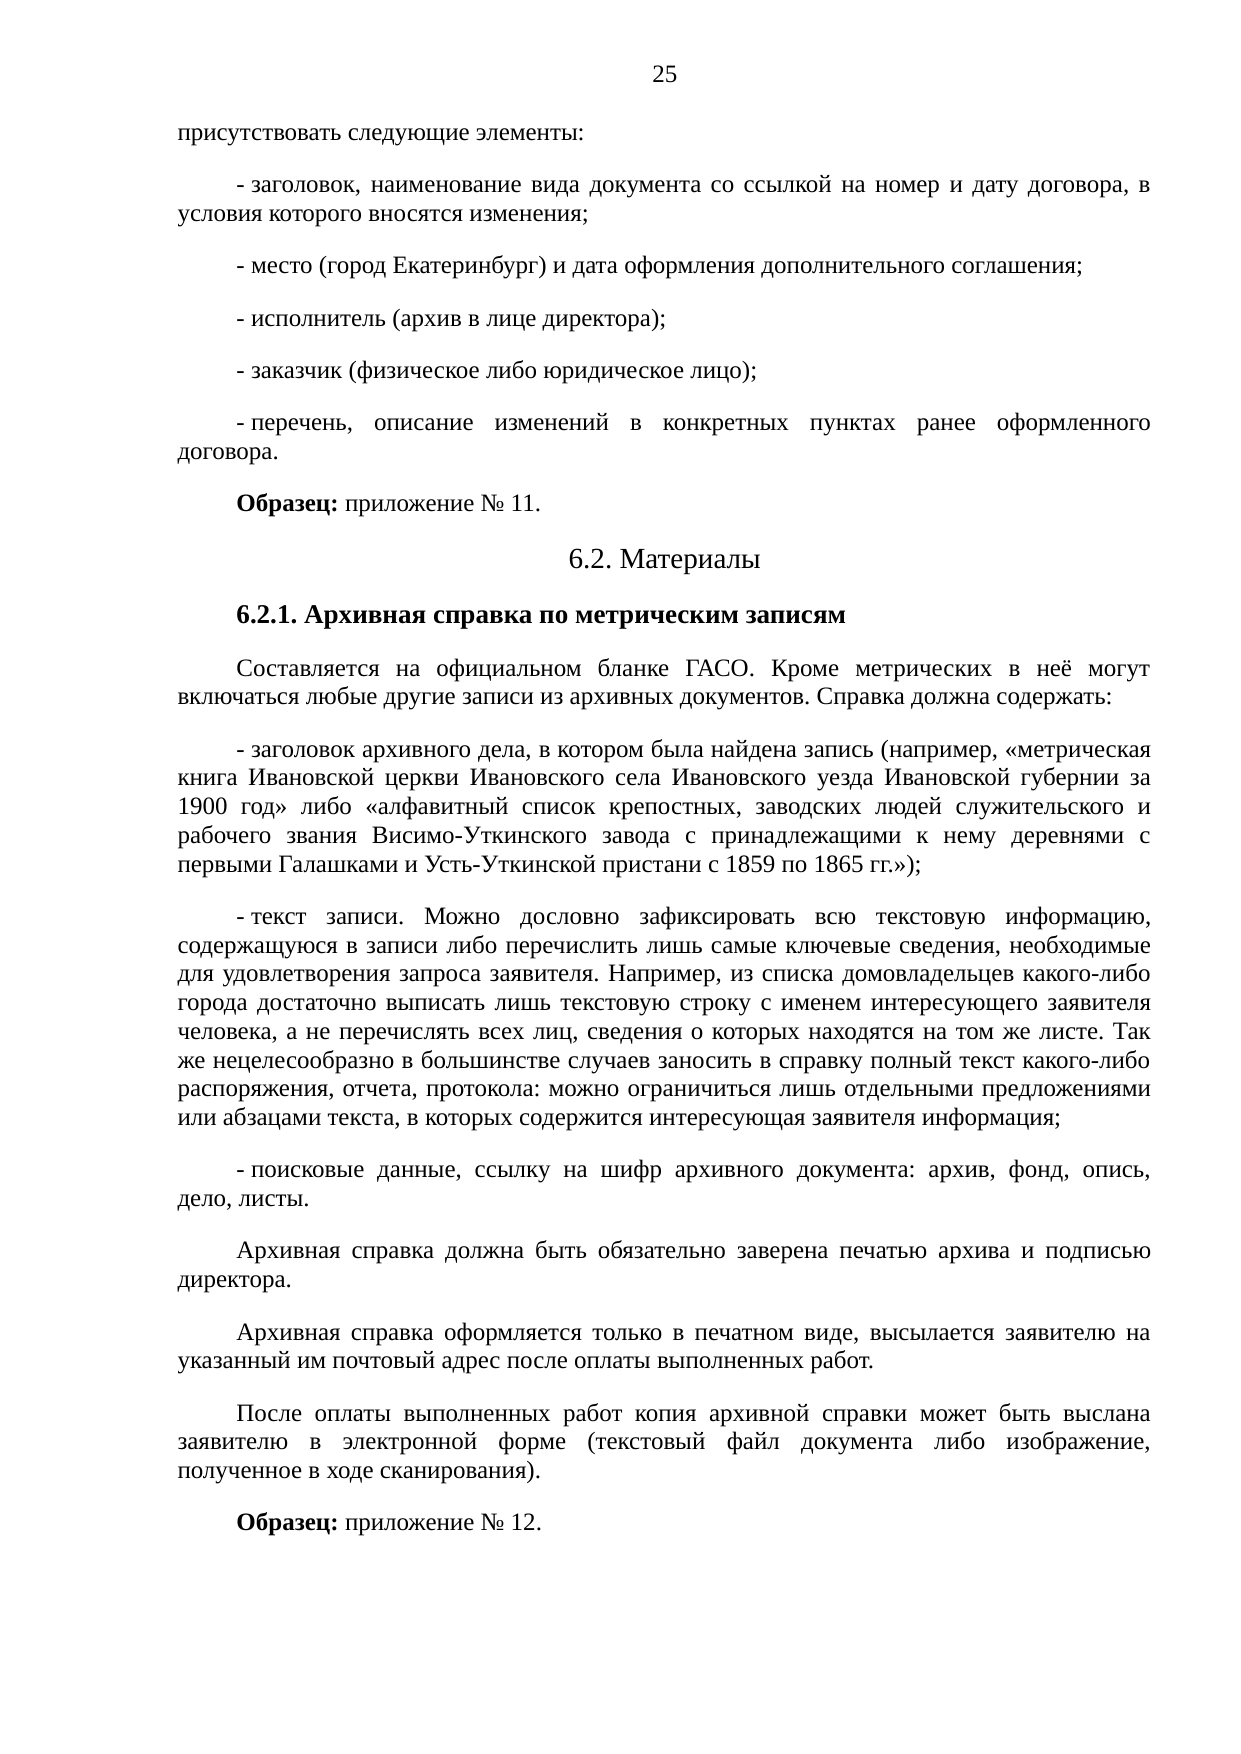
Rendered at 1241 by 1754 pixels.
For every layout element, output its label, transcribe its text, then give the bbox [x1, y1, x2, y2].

text После оплаты выполненных работ копия архивной справки может быть выслана заявителю в электронной форме (текстовый файл документа либо изображение, полученное в ходе сканирования). [177, 1398, 1152, 1484]
text - заказчик (физическое либо юридическое лицо); [177, 355, 1152, 384]
text Составляется на официальном бланке ГАСО. Кроме метрических в неё могут включаться любые другие записи из архивных документов. Справка должна содержать: [177, 653, 1152, 710]
list Материалы [177, 541, 1152, 574]
text - исполнитель (архив в лице директора); [177, 303, 1152, 332]
text Образец: приложение № 12. [177, 1507, 1152, 1536]
text - заголовок архивного дела, в котором была найдена запись (например, «метрическая книга Ивановской церкви Ивановского села Ивановского уезда Ивановской губернии за 1900 год» либо «алфавитный список крепостных, заводских людей служительского и рабочего звания Висимо-Уткинского завода с принадлежащими к нему деревнями с первыми Галашками и Усть-Уткинской пристани с 1859 по 1865 гг.»); [177, 734, 1152, 877]
text - место (город Екатеринбург) и дата оформления дополнительного соглашения; [177, 251, 1152, 279]
text - текст записи. Можно дословно зафиксировать всю текстовую информацию, содержащуюся в записи либо перечислить лишь самые ключевые сведения, необходимые для удовлетворения запроса заявителя. Например, из списка домовладельцев какого-либо города достаточно выписать лишь текстовую строку с именем интересующего заявителя человека, а не перечислять всех лиц, сведения о которых находятся на том же листе. Так же нецелесообразно в большинстве случаев заносить в справку полный текст какого-либо распоряжения, отчета, протокола: можно ограничиться лишь отдельными предложениями или абзацами текста, в которых содержится интересующая заявителя информация; [177, 901, 1152, 1131]
text Архивная справка должна быть обязательно заверена печатью архива и подписью директора. [177, 1236, 1152, 1293]
text присутствовать следующие элементы: [177, 117, 1152, 146]
text Архивная справка оформляется только в печатном виде, высылается заявителю на указанный им почтовый адрес после оплаты выполненных работ. [177, 1317, 1152, 1374]
text - заголовок, наименование вида документа со ссылкой на номер и дату договора, в условия которого вносятся изменения; [177, 169, 1152, 227]
text - поисковые данные, ссылку на шифр архивного документа: архив, фонд, опись, дело, листы. [177, 1154, 1152, 1212]
text Образец: приложение № 11. [177, 488, 1152, 517]
text - перечень, описание изменений в конкретных пунктах ранее оформленного договора. [177, 407, 1152, 465]
list Архивная справка по метрическим записям [177, 598, 1152, 629]
